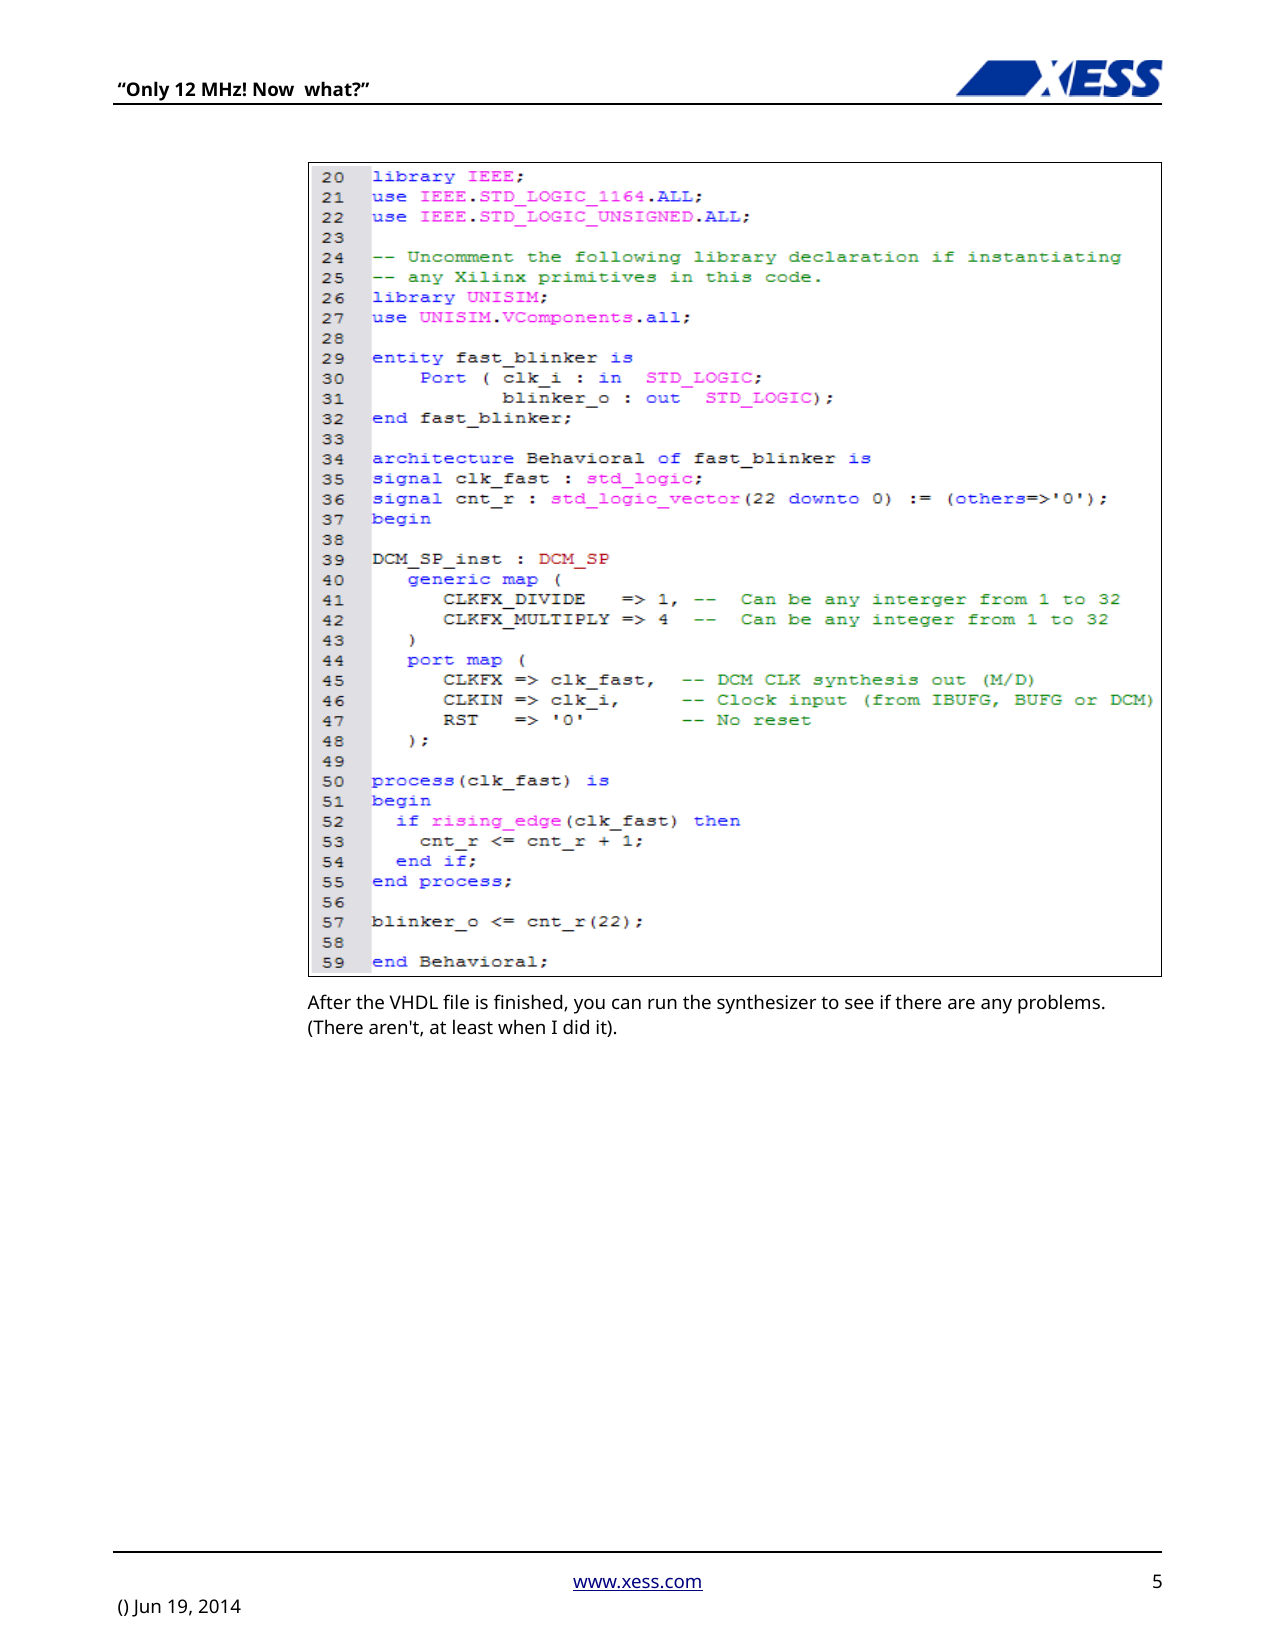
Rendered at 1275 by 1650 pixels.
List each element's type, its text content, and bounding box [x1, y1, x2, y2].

text After the VHDL file is finished, you can run the synthesizer to see if there are any problems. (There aren't, at least when I did it). [307, 989, 1162, 1040]
picture [955, 60, 1163, 97]
picture [311, 166, 1159, 973]
